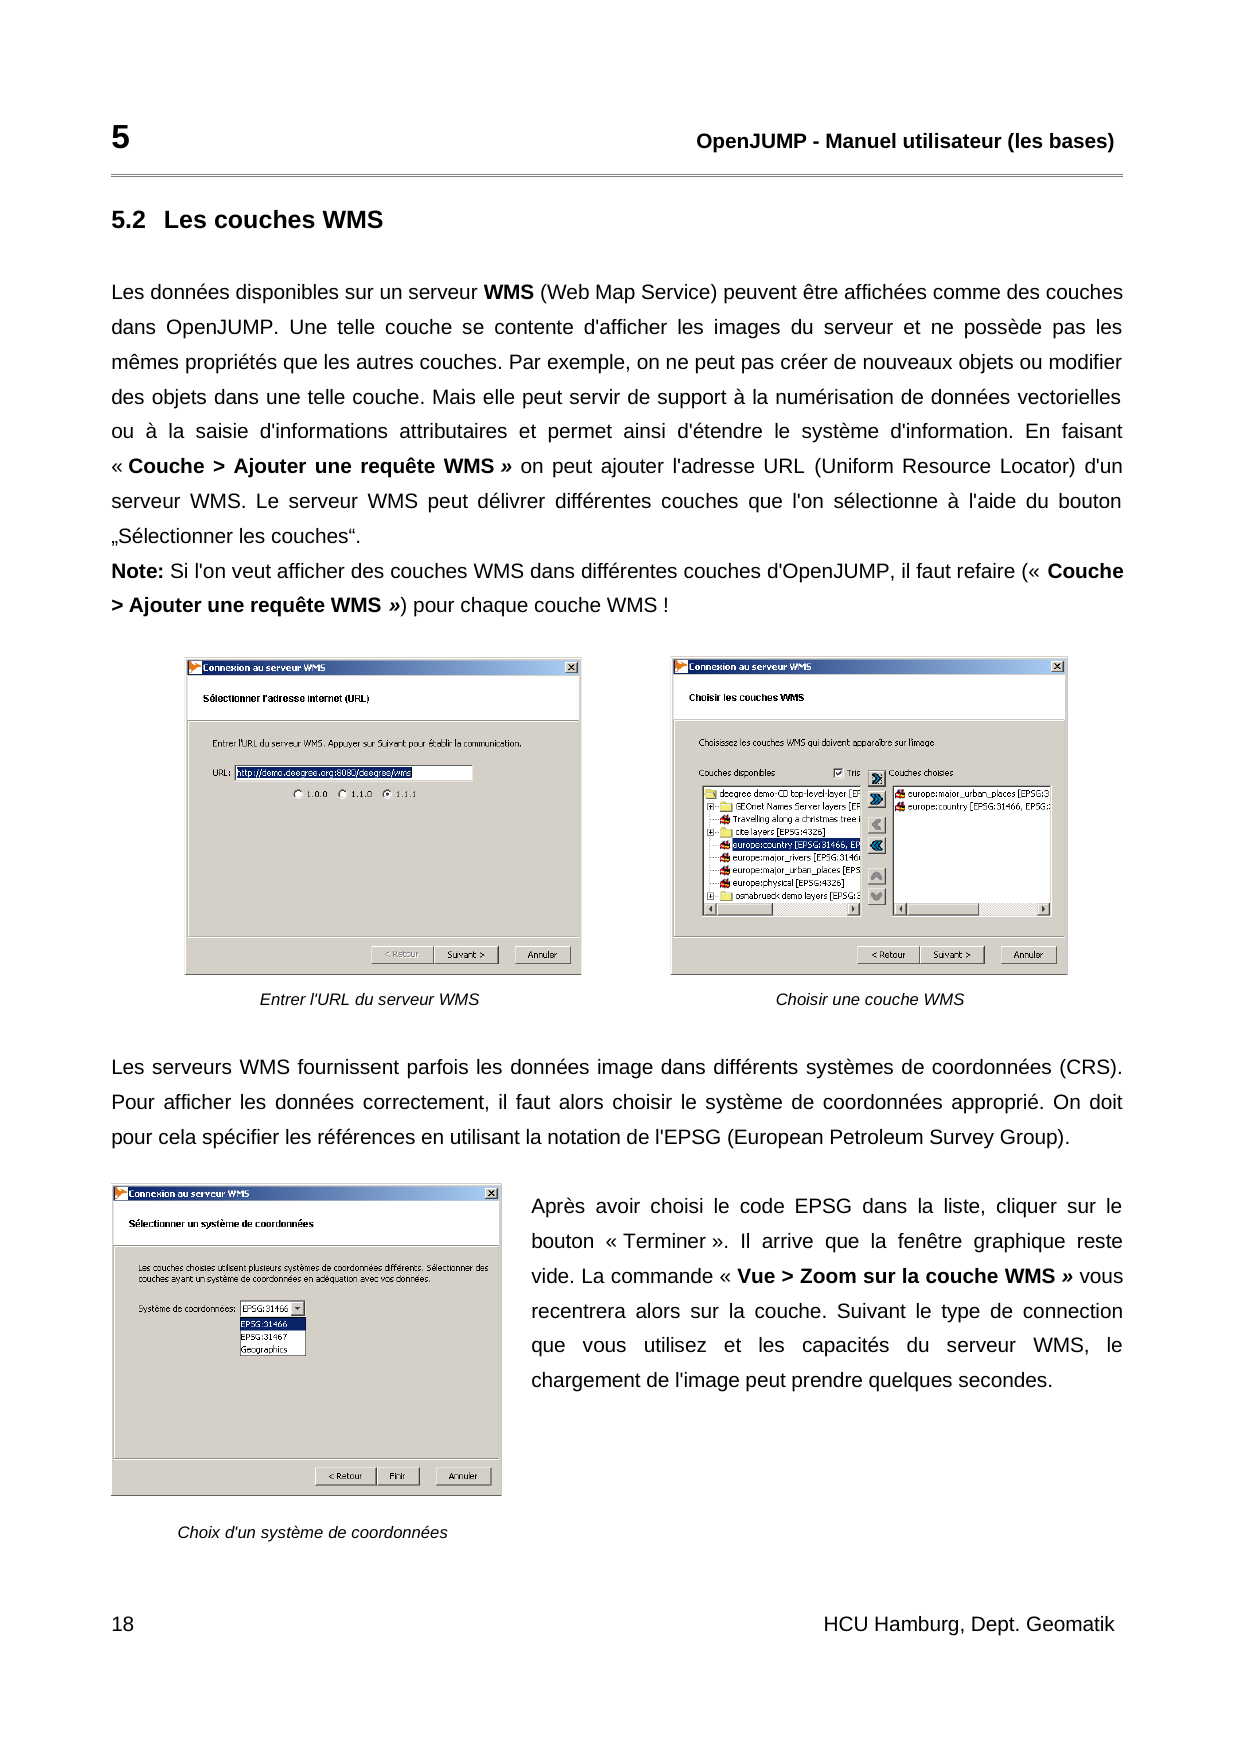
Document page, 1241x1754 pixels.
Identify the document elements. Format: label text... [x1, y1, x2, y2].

picture [184, 657, 582, 975]
picture [670, 656, 1068, 975]
text Choix d'un système de coordonnées [111, 1523, 1123, 1542]
text Après avoir choisi le code EPSG dans la liste, cliquer sur le bouton « Terminer ». Il arrive que la fenêtre graphique reste vide. La commande « Vue > Zoom sur la couche WMS » vous recentrera alors sur la couche. Suivant le type de connection que vous utilisez et les capacités du serveur WMS, le chargement de l'image peut prendre quelques secondes. [502, 1195, 1123, 1392]
text Entrer l'URL du serveur WMS Choisir une couche WMS [111, 664, 1123, 1009]
text Les serveurs WMS fournissent parfois les données image dans différents systèmes de coordonnées (CRS). Pour afficher les données correctement, il faut alors choisir le système de coordonnées approprié. On doit pour cela spécifier les références en utilisant la notation de l'EPSG (European Petroleum Survey Group). [111, 1056, 1123, 1148]
subtitle Les couches WMS [111, 206, 1123, 234]
text Les données disponibles sur un serveur WMS (Web Map Service) peuvent être affichées comme des couches dans OpenJUMP. Une telle couche se contente d'afficher les images du serveur et ne possède pas les mêmes propriétés que les autres couches. Par exemple, on ne peut pas créer de nouveaux objets ou modifier des objets dans une telle couche. Mais elle peut servir de support à la numérisation de données vectorielles ou à la saisie d'informations attributaires et permet ainsi d'étendre le système d'information. En faisant « Couche > Ajouter une requête WMS » on peut ajouter l'adresse URL (Uniform Resource Locator) d'un serveur WMS. Le serveur WMS peut délivrer différentes couches que l'on sélectionne à l'aide du bouton „Sélectionner les couches“. Note: Si l'on veut afficher des couches WMS dans différentes couches d'OpenJUMP, il faut refaire (« Couche > Ajouter une requête WMS ») pour chaque couche WMS ! [111, 281, 1123, 617]
picture [111, 1183, 502, 1496]
